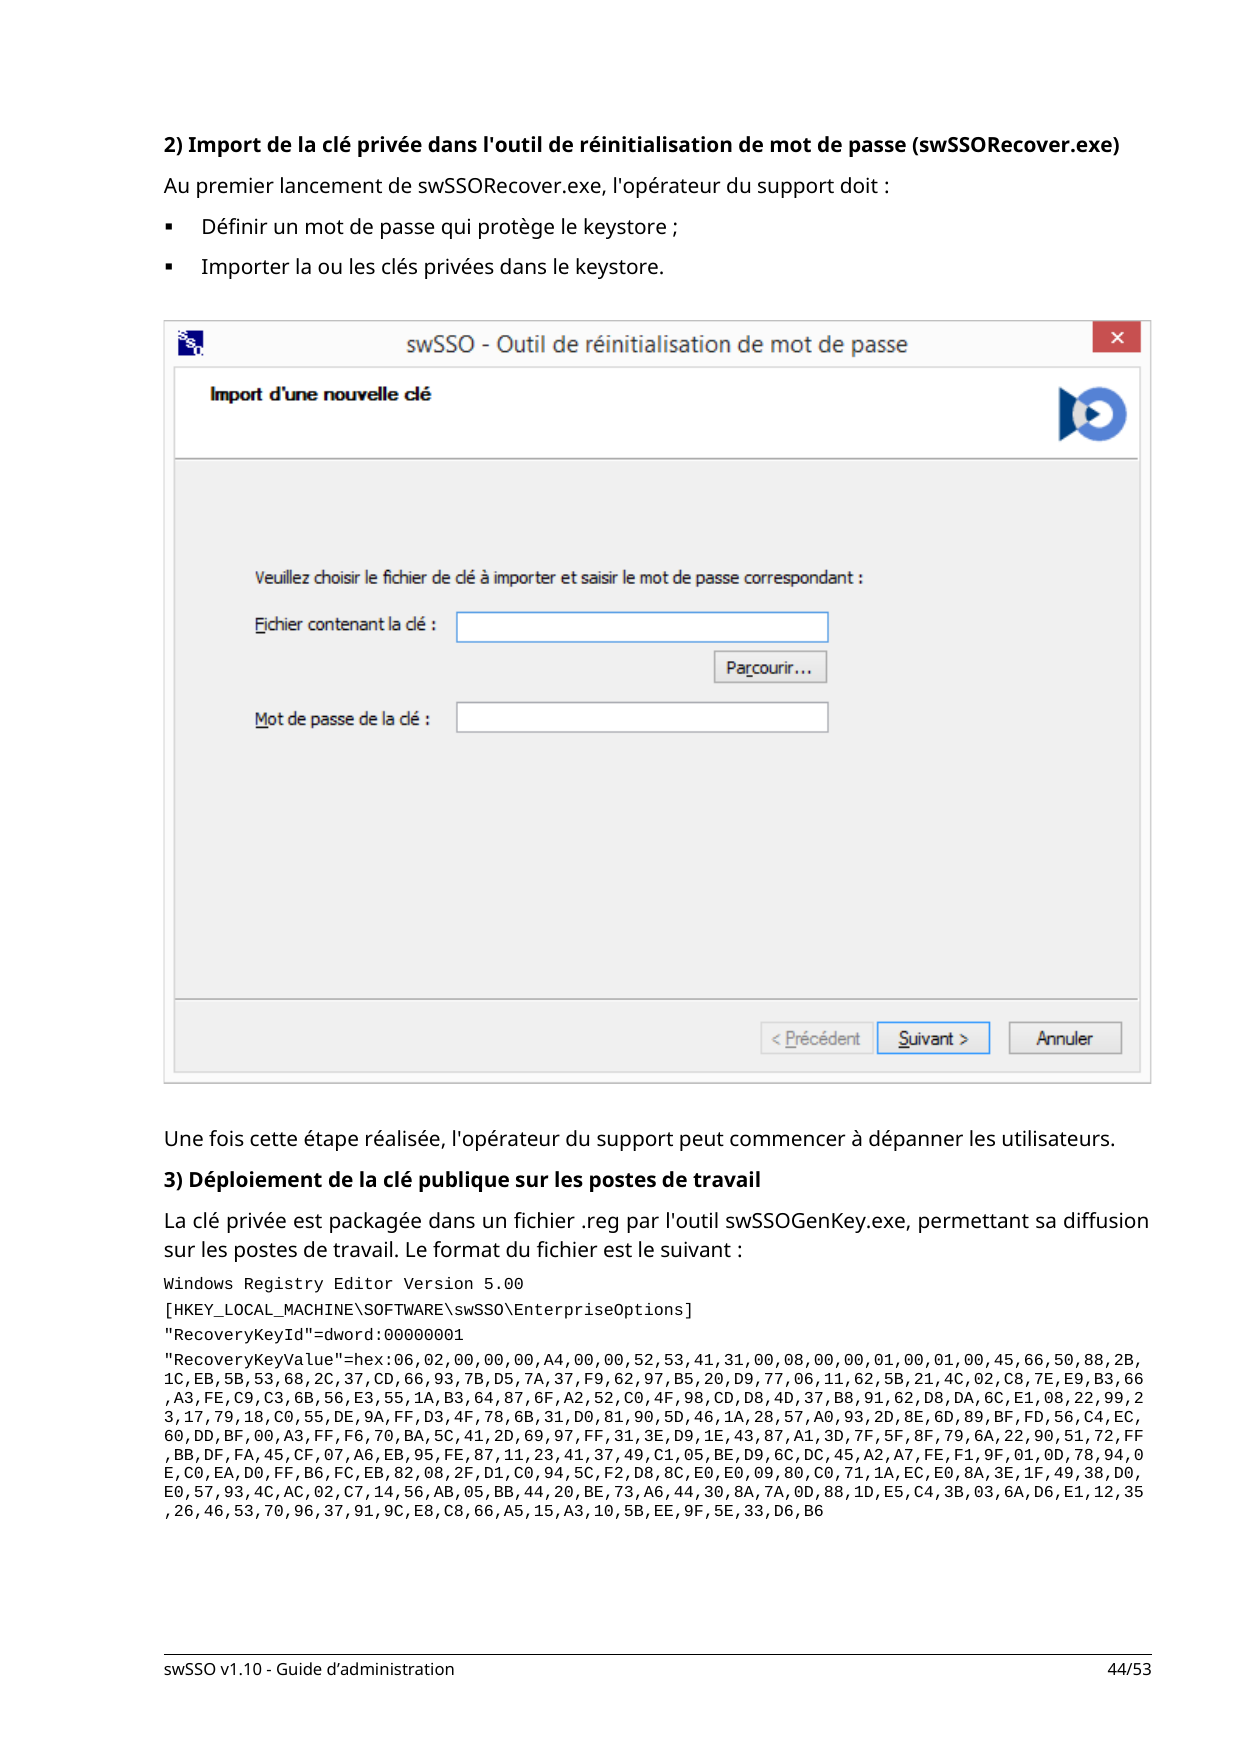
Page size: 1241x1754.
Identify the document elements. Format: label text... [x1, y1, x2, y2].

list Définir un mot de passe qui protège le keystore ; [164, 212, 1152, 240]
picture [163, 320, 1152, 1084]
text "RecoveryKeyValue"=hex:06,02,00,00,00,A4,00,00,52,53,41,31,00,08,00,00,01,00,01,00,45,66,50,88,2B,1C,EB,5B,53,68,2C,37,CD,66,93,7B,D5,7A,37,F9,62,97,B5,20,D9,77,06,11,62,5B,21,4C,02,C8,7E,E9,B3,66,A3,FE,C9,C3,6B,56,E3,55,1A,B3,64,87,6F,A2,52,C0,4F,98,CD,D8,4D,37,B8,91,62,D8,DA,6C,E1,08,22,99,23,17,79,18,C0,55,DE,9A,FF,D3,4F,78,6B,31,D0,81,90,5D,46,1A,28,57,A0,93,2D,8E,6D,89,BF,FD,56,C4,EC,60,DD,BF,00,A3,FF,F6,70,BA,5C,41,2D,69,97,FF,31,3E,D9,1E,43,87,A1,3D,7F,5F,8F,79,6A,22,90,51,72,FF,BB,DF,FA,45,CF,07,A6,EB,95,FE,87,11,23,41,37,49,C1,05,BE,D9,6C,DC,45,A2,A7,FE,F1,9F,01,0D,78,94,0E,C0,EA,D0,FF,B6,FC,EB,82,08,2F,D1,C0,94,5C,F2,D8,8C,E0,E0,09,80,C0,71,1A,EC,E0,8A,3E,1F,49,38,D0,E0,57,93,4C,AC,02,C7,14,56,AB,05,BB,44,20,BE,73,A6,44,30,8A,7A,0D,88,1D,E5,C4,3B,03,6A,D6,E1,12,35,26,46,53,70,96,37,91,9C,E8,C8,66,A5,15,A3,10,5B,EE,9F,5E,33,D6,B6 [164, 1352, 1152, 1521]
text La clé privée est packagée dans un fichier .reg par l'outil swSSOGenKey.exe, permettant sa diffusion sur les postes de travail. Le format du fichier est le suivant : [164, 1206, 1152, 1263]
list Importer la ou les clés privées dans le keystore. [164, 252, 1152, 280]
text Au premier lancement de swSSORecover.exe, l'opérateur du support doit : [164, 172, 1152, 200]
text Windows Registry Editor Version 5.00 [164, 1276, 1152, 1295]
text Une fois cette étape réalisée, l'opérateur du support peut commencer à dépanner les utilisateurs. [164, 1124, 1152, 1153]
text [HKEY_LOCAL_MACHINE\SOFTWARE\swSSO\EnterpriseOptions] [164, 1301, 1152, 1320]
text "RecoveryKeyId"=dword:00000001 [164, 1326, 1152, 1345]
text 3) Déploiement de la clé publique sur les postes de travail [164, 1166, 1152, 1194]
text 2) Import de la clé privée dans l'outil de réinitialisation de mot de passe (swSSORecover.exe) [164, 131, 1152, 159]
